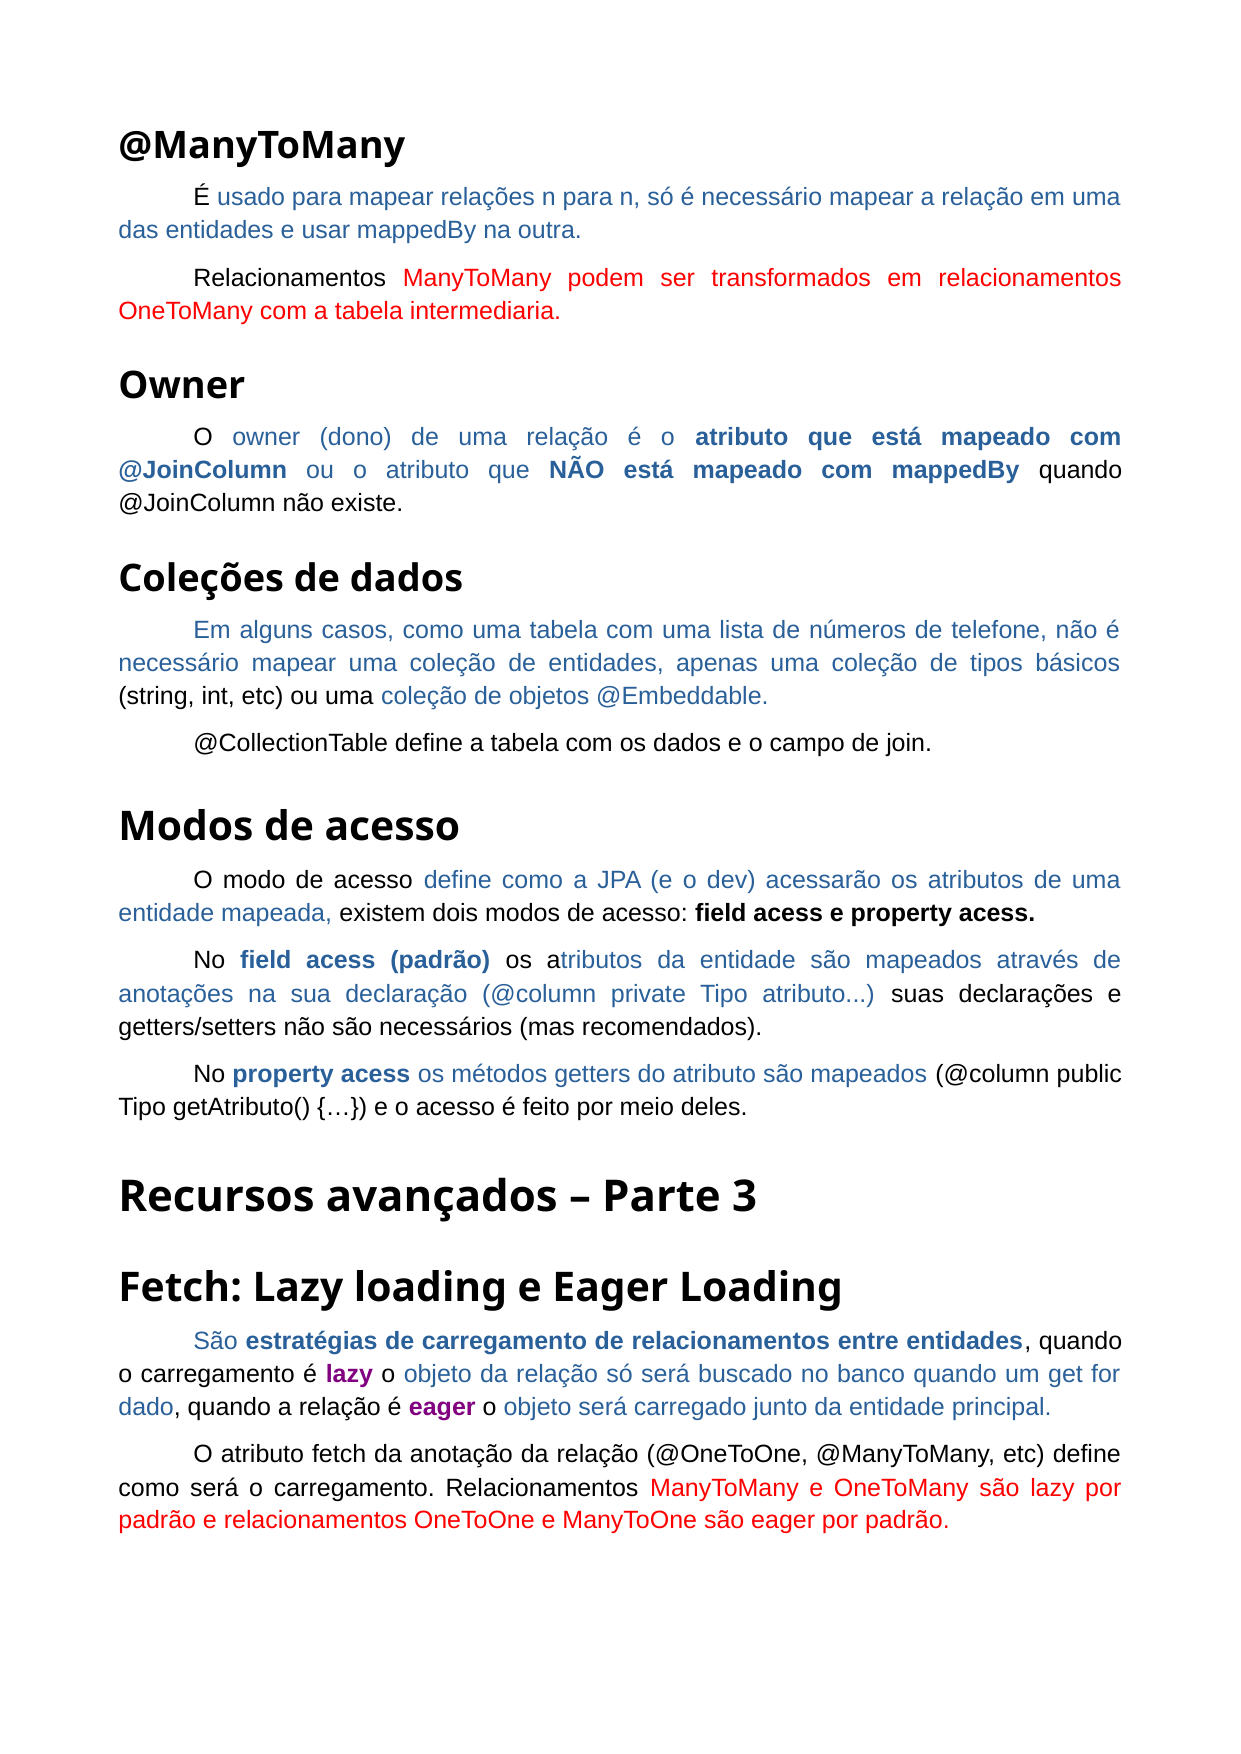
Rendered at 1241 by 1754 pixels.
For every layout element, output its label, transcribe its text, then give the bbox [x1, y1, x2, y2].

text Em alguns casos, como uma tabela com uma lista de números de telefone, não é necessário mapear uma coleção de entidades, apenas uma coleção de tipos básicos (string, int, etc) ou uma coleção de objetos @Embeddable. [118, 615, 1122, 709]
subtitle Recursos avançados – Parte 3 [118, 1165, 1122, 1224]
subtitle Owner [118, 358, 1122, 410]
subtitle @ManyToMany [118, 118, 1122, 170]
text Relacionamentos ManyToMany podem ser transformados em relacionamentos OneToMany com a tabela intermediaria. [118, 263, 1122, 325]
text É usado para mapear relações n para n, só é necessário mapear a relação em uma das entidades e usar mappedBy na outra. [118, 182, 1122, 244]
subtitle Coleções de dados [118, 551, 1122, 602]
text @CollectionTable define a tabela com os dados e o campo de join. [118, 728, 1122, 757]
text São estratégias de carregamento de relacionamentos entre entidades, quando o carregamento é lazy o objeto da relação só será buscado no banco quando um get for dado, quando a relação é eager o objeto será carregado junto da entidade principal. [118, 1326, 1122, 1421]
subtitle Modos de acesso [118, 797, 1122, 852]
text No property acess os métodos getters do atributo são mapeados (@column public Tipo getAtributo() {…}) e o acesso é feito por meio deles. [118, 1059, 1122, 1121]
subtitle Fetch: Lazy loading e Eager Loading [118, 1258, 1122, 1313]
text O owner (dono) de uma relação é o atributo que está mapeado com @JoinColumn ou o atributo que NÃO está mapeado com mappedBy quando @JoinColumn não existe. [118, 422, 1122, 517]
text O atributo fetch da anotação da relação (@OneToOne, @ManyToMany, etc) define como será o carregamento. Relacionamentos ManyToMany e OneToMany são lazy por padrão e relacionamentos OneToOne e ManyToOne são eager por padrão. [118, 1439, 1122, 1534]
text O modo de acesso define como a JPA (e o dev) acessarão os atributos de uma entidade mapeada, existem dois modos de acesso: field acess e property acess. [118, 865, 1122, 927]
text No field acess (padrão) os atributos da entidade são mapeados através de anotações na sua declaração (@column private Tipo atributo...) suas declarações e getters/setters não são necessários (mas recomendados). [118, 946, 1122, 1040]
